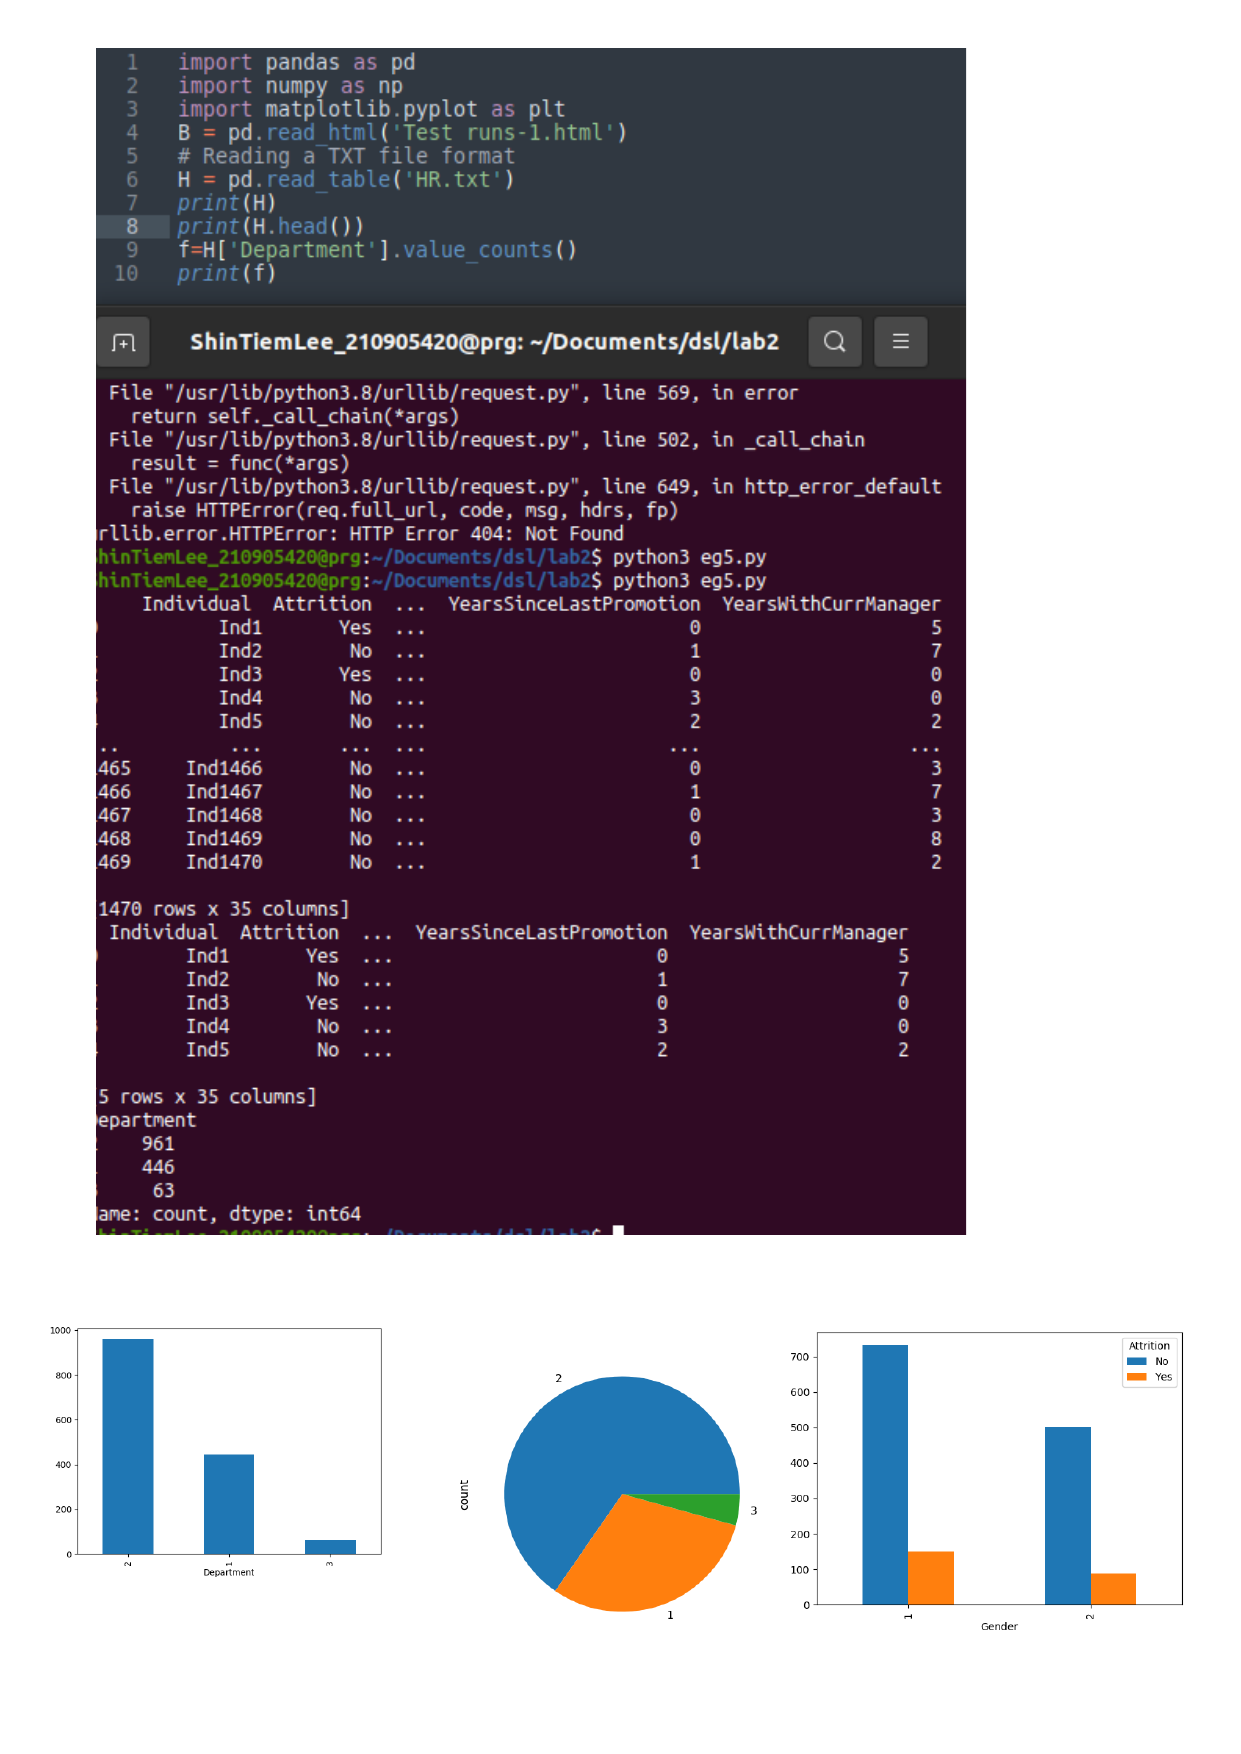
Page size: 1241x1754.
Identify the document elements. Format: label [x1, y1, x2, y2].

picture [96, 48, 967, 1235]
picture [43, 1299, 1211, 1651]
